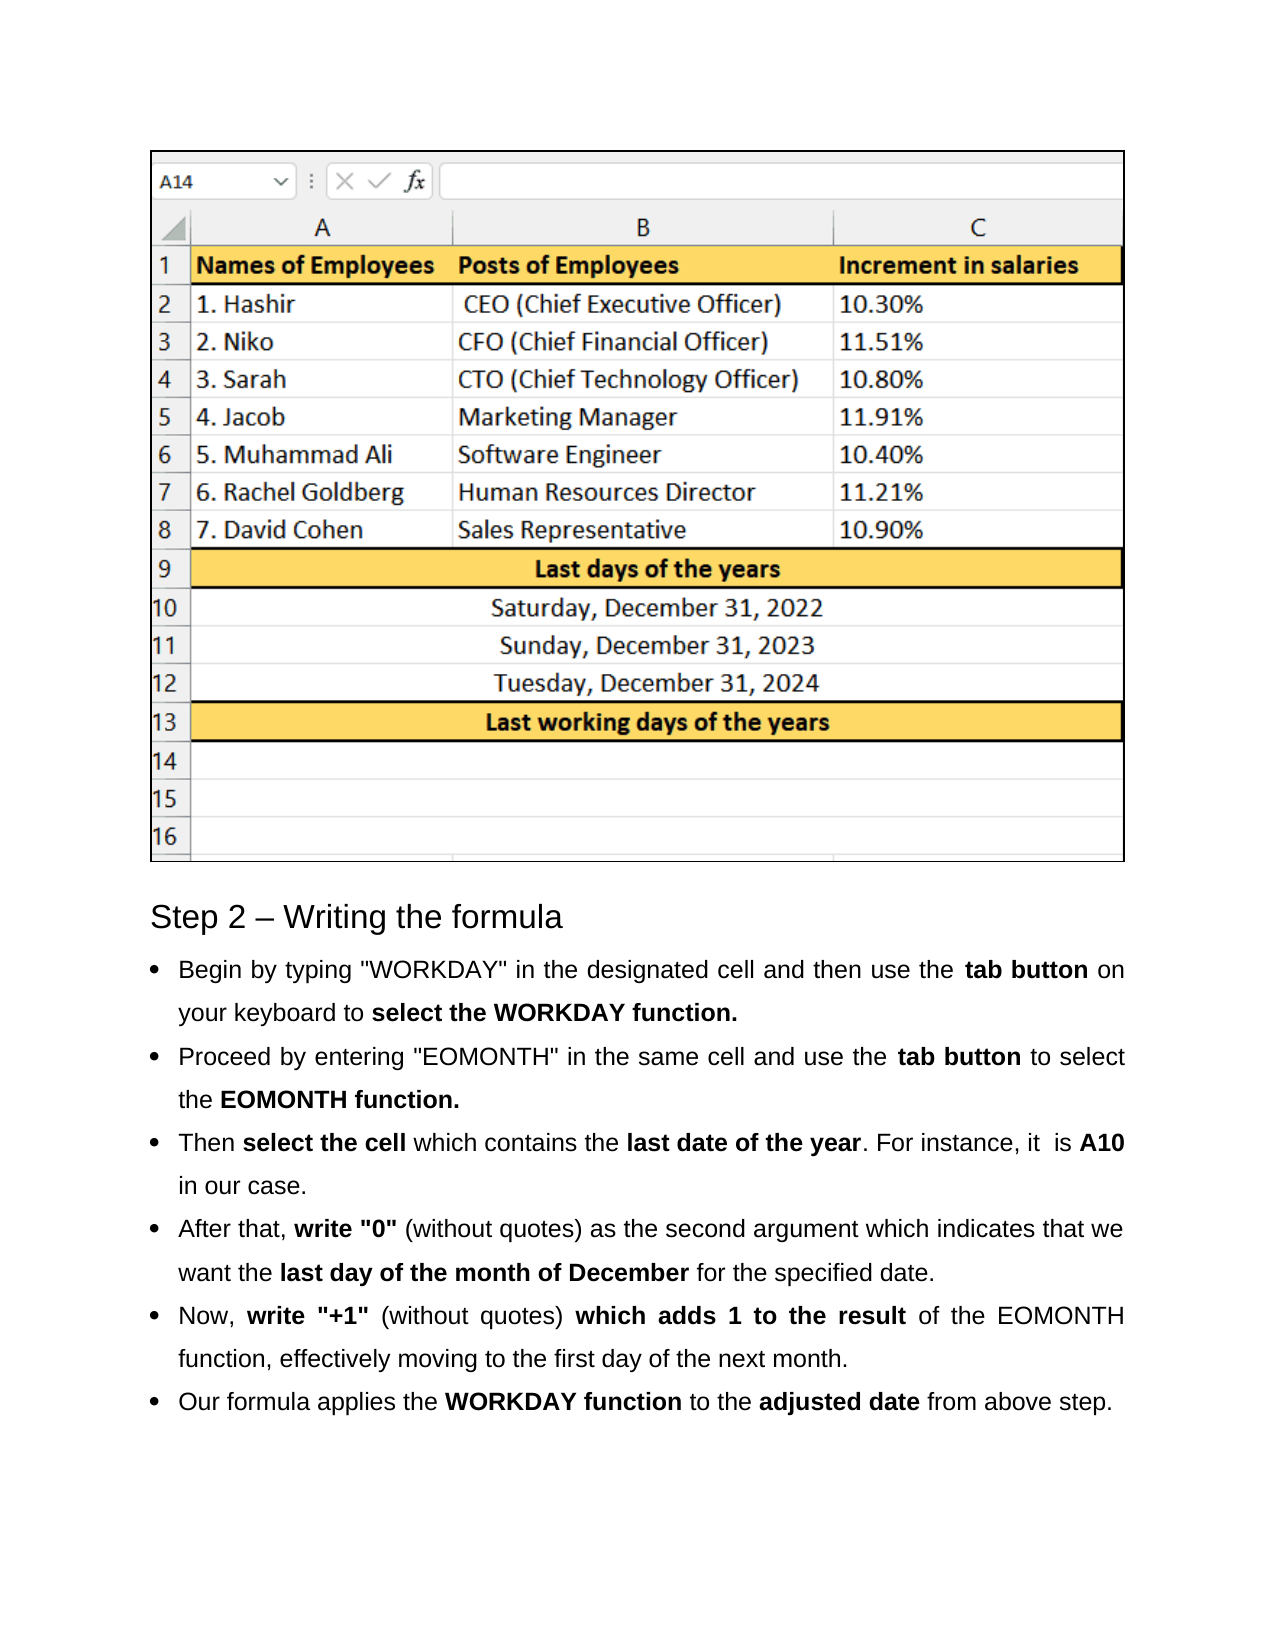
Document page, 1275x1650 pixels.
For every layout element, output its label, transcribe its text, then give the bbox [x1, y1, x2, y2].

list Begin by typing "WORKDAY" in the designated cell and then use the tab button on your keyboard to select the WORKDAY function. [150, 955, 1125, 1027]
list Then select the cell which contains the last date of the year. For instance, it is A10 in our case. [150, 1128, 1125, 1200]
list Proceed by entering "EOMONTH" in the same cell and use the tab button to select the EOMONTH function. [150, 1042, 1125, 1113]
list Our formula applies the WORKDAY function to the adjusted date from above step. [150, 1387, 1125, 1416]
list Now, write "+1" (without quotes) which adds 1 to the result of the EOMONTH function, effectively moving to the first day of the next month. [150, 1301, 1125, 1373]
subtitle Step 2 – Writing the formula [150, 898, 1125, 936]
list After that, write "0" (without quotes) as the second argument which indicates that we want the last day of the month of December for the specified date. [150, 1214, 1125, 1286]
